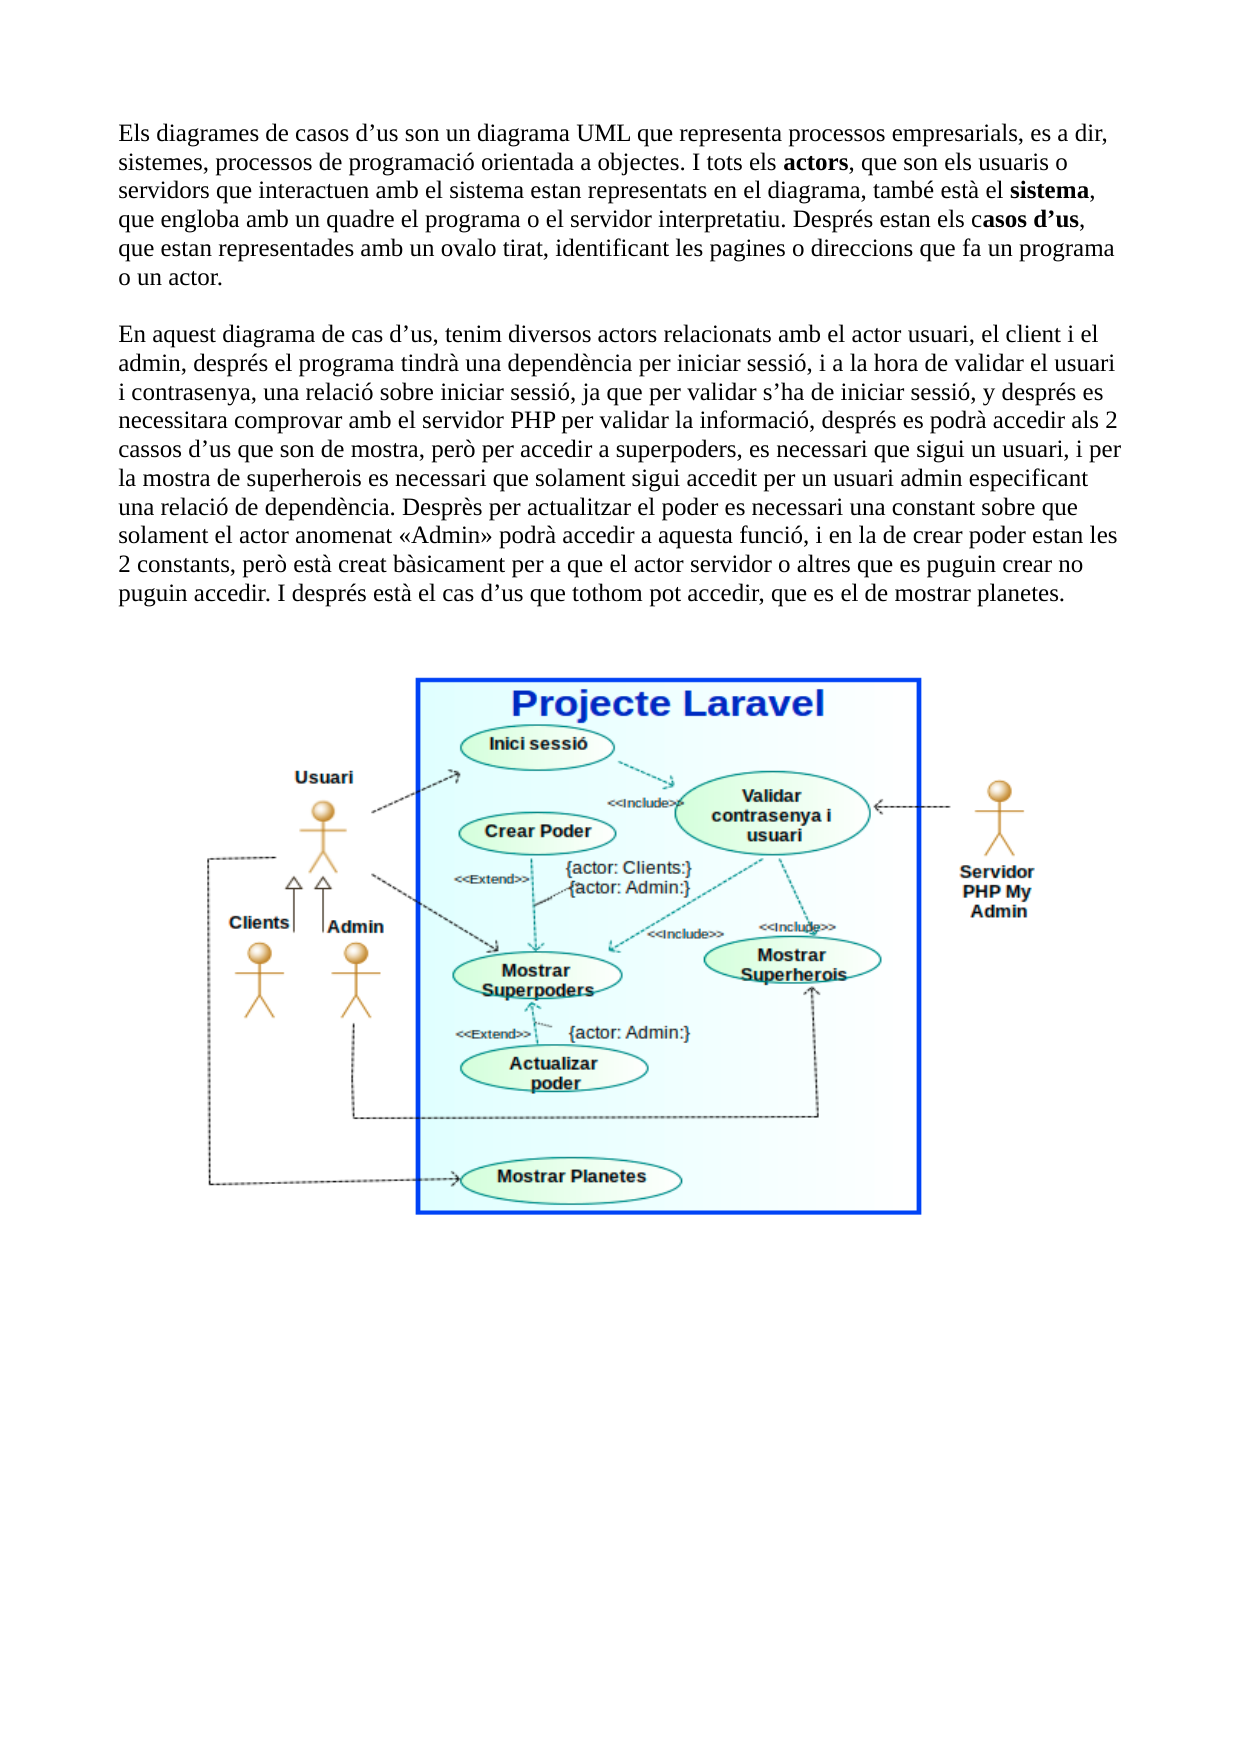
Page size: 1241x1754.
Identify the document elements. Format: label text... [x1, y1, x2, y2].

text En aquest diagrama de cas d’us, tenim diversos actors relacionats amb el actor usuari, el client i el admin, després el programa tindrà una dependència per iniciar sessió, i a la hora de validar el usuari i contrasenya, una relació sobre iniciar sessió, ja que per validar s’ha de iniciar sessió, y després es necessitara comprovar amb el servidor PHP per validar la informació, després es podrà accedir als 2 cassos d’us que son de mostra, però per accedir a superpoders, es necessari que sigui un usuari, i per la mostra de superherois es necessari que solament sigui accedit per un usuari admin especificant una relació de dependència. Desprès per actualitzar el poder es necessari una constant sobre que solament el actor anomenat «Admin» podrà accedir a aquesta funció, i en la de crear poder estan les 2 constants, però està creat bàsicament per a que el actor servidor o altres que es puguin crear no puguin accedir. I després està el cas d’us que tothom pot accedir, que es el de mostrar planetes. [118, 319, 1122, 607]
text Els diagrames de casos d’us son un diagrama UML que representa processos empresarials, es a dir, sistemes, processos de programació orientada a objectes. I tots els actors, que son els usuaris o servidors que interactuen amb el sistema estan representats en el diagrama, també està el sistema, que engloba amb un quadre el programa o el servidor interpretatiu. Després estan els casos d’us, que estan representades amb un ovalo tirat, identificant les pagines o direccions que fa un programa o un actor. [118, 118, 1122, 291]
picture [177, 664, 1064, 1229]
